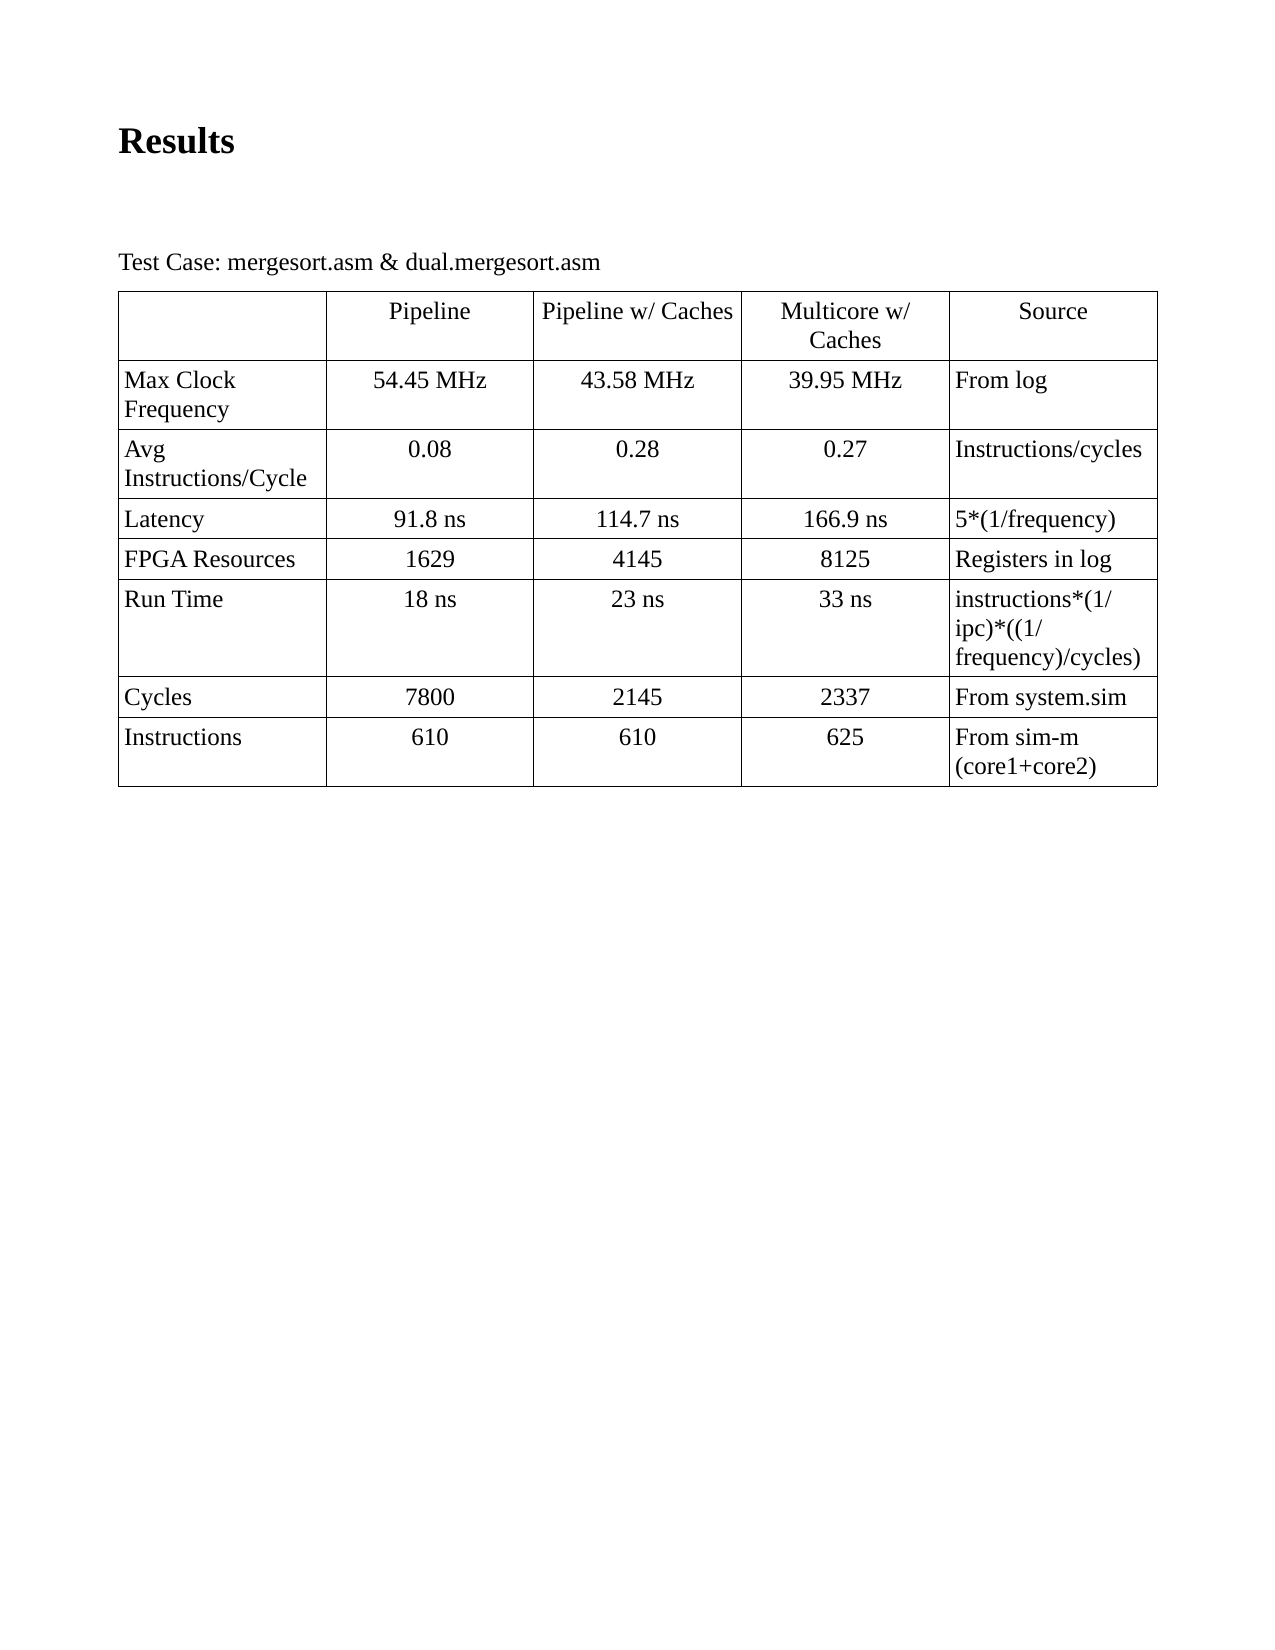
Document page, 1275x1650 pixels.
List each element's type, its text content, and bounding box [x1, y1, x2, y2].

table_cell 114.7 ns [534, 499, 741, 538]
table_cell 39.95 MHz [742, 361, 949, 429]
table_cell 23 ns [534, 580, 741, 676]
table_cell instructions*(1/ipc)*((1/frequency)/cycles) [950, 580, 1157, 676]
table_header Pipeline [327, 292, 533, 360]
table_cell 8125 [742, 539, 949, 578]
table_cell 0.28 [534, 430, 741, 498]
table_cell 2145 [534, 677, 741, 717]
table_header Source [950, 292, 1157, 360]
table_cell 0.08 [327, 430, 533, 498]
table_cell Cycles [119, 677, 326, 717]
text Results [118, 118, 1157, 161]
table_header Multicore w/ Caches [742, 292, 949, 360]
table_cell Instructions/cycles [950, 430, 1157, 498]
table_cell 2337 [742, 677, 949, 717]
table_header Pipeline w/ Caches [534, 292, 741, 360]
table_cell 0.27 [742, 430, 949, 498]
table_cell 4145 [534, 539, 741, 578]
text Test Case: mergesort.asm & dual.mergesort.asm [118, 247, 1157, 276]
table_cell 166.9 ns [742, 499, 949, 538]
table_cell 43.58 MHz [534, 361, 741, 429]
table_cell 33 ns [742, 580, 949, 676]
table_cell 625 [742, 718, 949, 786]
table_cell From log [950, 361, 1157, 429]
table_cell From system.sim [950, 677, 1157, 717]
table_cell Instructions [119, 718, 326, 786]
table_cell Max Clock Frequency [119, 361, 326, 429]
table_cell From sim-m (core1+core2) [950, 718, 1157, 786]
table_cell 54.45 MHz [327, 361, 533, 429]
table_cell Registers in log [950, 539, 1157, 578]
table_cell Latency [119, 499, 326, 538]
table_cell 7800 [327, 677, 533, 717]
table_cell 1629 [327, 539, 533, 578]
table_cell 610 [327, 718, 533, 786]
table_cell 91.8 ns [327, 499, 533, 538]
table_cell 610 [534, 718, 741, 786]
table_cell Avg Instructions/Cycle [119, 430, 326, 498]
table_cell 18 ns [327, 580, 533, 676]
table_cell Run Time [119, 580, 326, 676]
table_cell 5*(1/frequency) [950, 499, 1157, 538]
table_cell FPGA Resources [119, 539, 326, 578]
table_header [119, 292, 326, 360]
